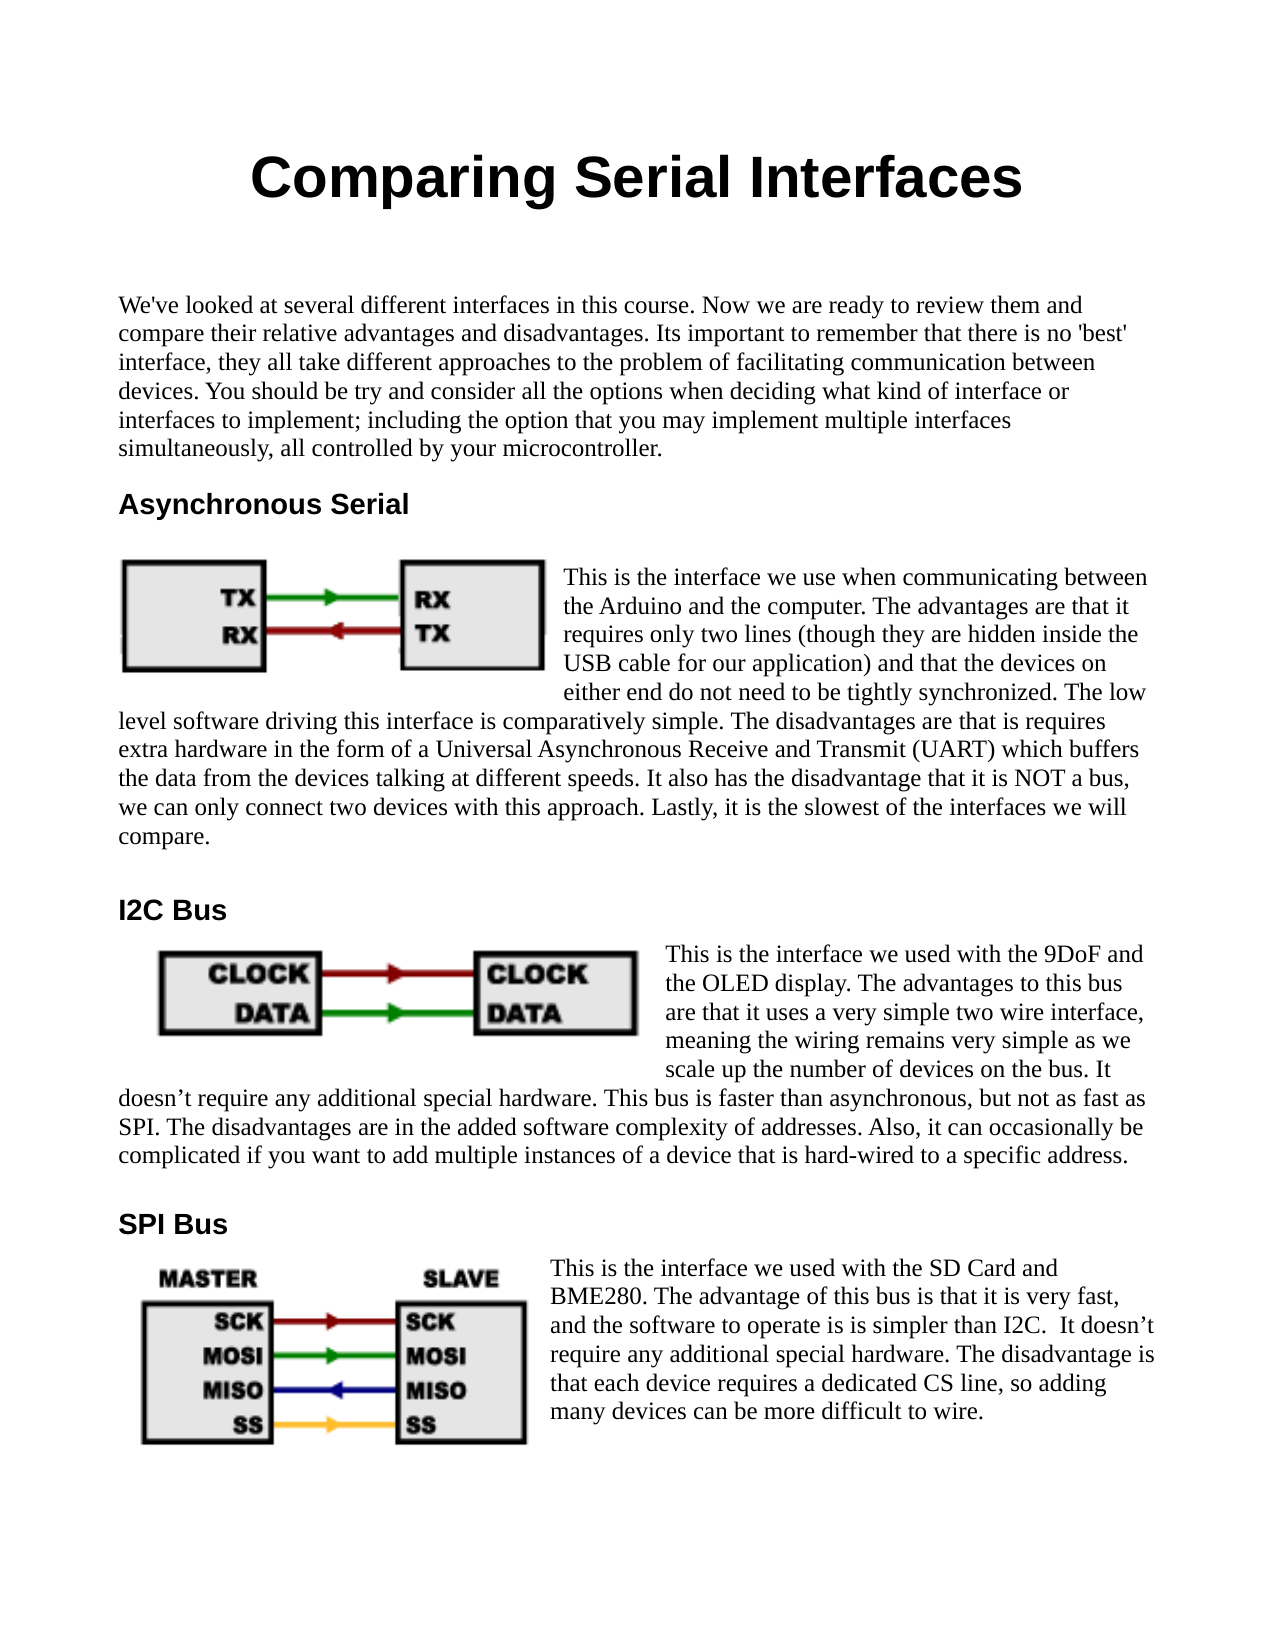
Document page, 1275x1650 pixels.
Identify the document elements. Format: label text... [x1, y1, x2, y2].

text This is the interface we used with the 9DoF and the OLED display. The advantages to this bus are that it uses a very simple two wire interface, meaning the wiring remains very simple as we scale up the number of devices on the bus. It doesn’t require any additional special hardware. This bus is faster than asynchronous, but not as fast as SPI. The disadvantages are in the added software complexity of addresses. Also, it can occasionally be complicated if you want to add multiple instances of a device that is hard-wired to a specific address. [118, 939, 1157, 1169]
subtitle Asynchronous Serial [118, 487, 1157, 521]
picture [120, 1253, 550, 1467]
text This is the interface we use when communicating between the Arduino and the computer. The advantages are that it requires only two lines (though they are hidden inside the USB cable for our application) and that the devices on either end do not need to be tightly synchronized. The low level software driving this interface is comparatively simple. The disadvantages are that is requires extra hardware in the form of a Universal Asynchronous Receive and Transmit (UART) which buffers the data from the devices talking at different speeds. It also has the disadvantage that it is NOT a bus, we can only connect two devices with this approach. Lastly, it is the slowest of the interfaces we will compare. [118, 562, 1157, 878]
title Comparing Serial Interfaces [118, 143, 1157, 277]
picture [121, 935, 666, 1065]
subtitle SPI Bus [118, 1207, 1157, 1240]
subtitle I2C Bus [118, 893, 1157, 927]
picture [102, 545, 563, 696]
text This is the interface we used with the SD Card and BME280. The advantage of this bus is that it is very fast, and the software to operate is is simpler than I2C. It doesn’t require any additional special hardware. The disadvantage is that each device requires a dedicated CS line, so adding many devices can be more difficult to wire. [550, 1253, 1157, 1425]
text We've looked at several different interfaces in this course. Now we are ready to review them and compare their relative advantages and disadvantages. Its important to remember that there is no 'best' interface, they all take different approaches to the problem of facilitating communication between devices. You should be try and consider all the options when deciding what kind of interface or interfaces to implement; including the option that you may implement multiple interfaces simultaneously, all controlled by your microcontroller. [118, 290, 1157, 462]
